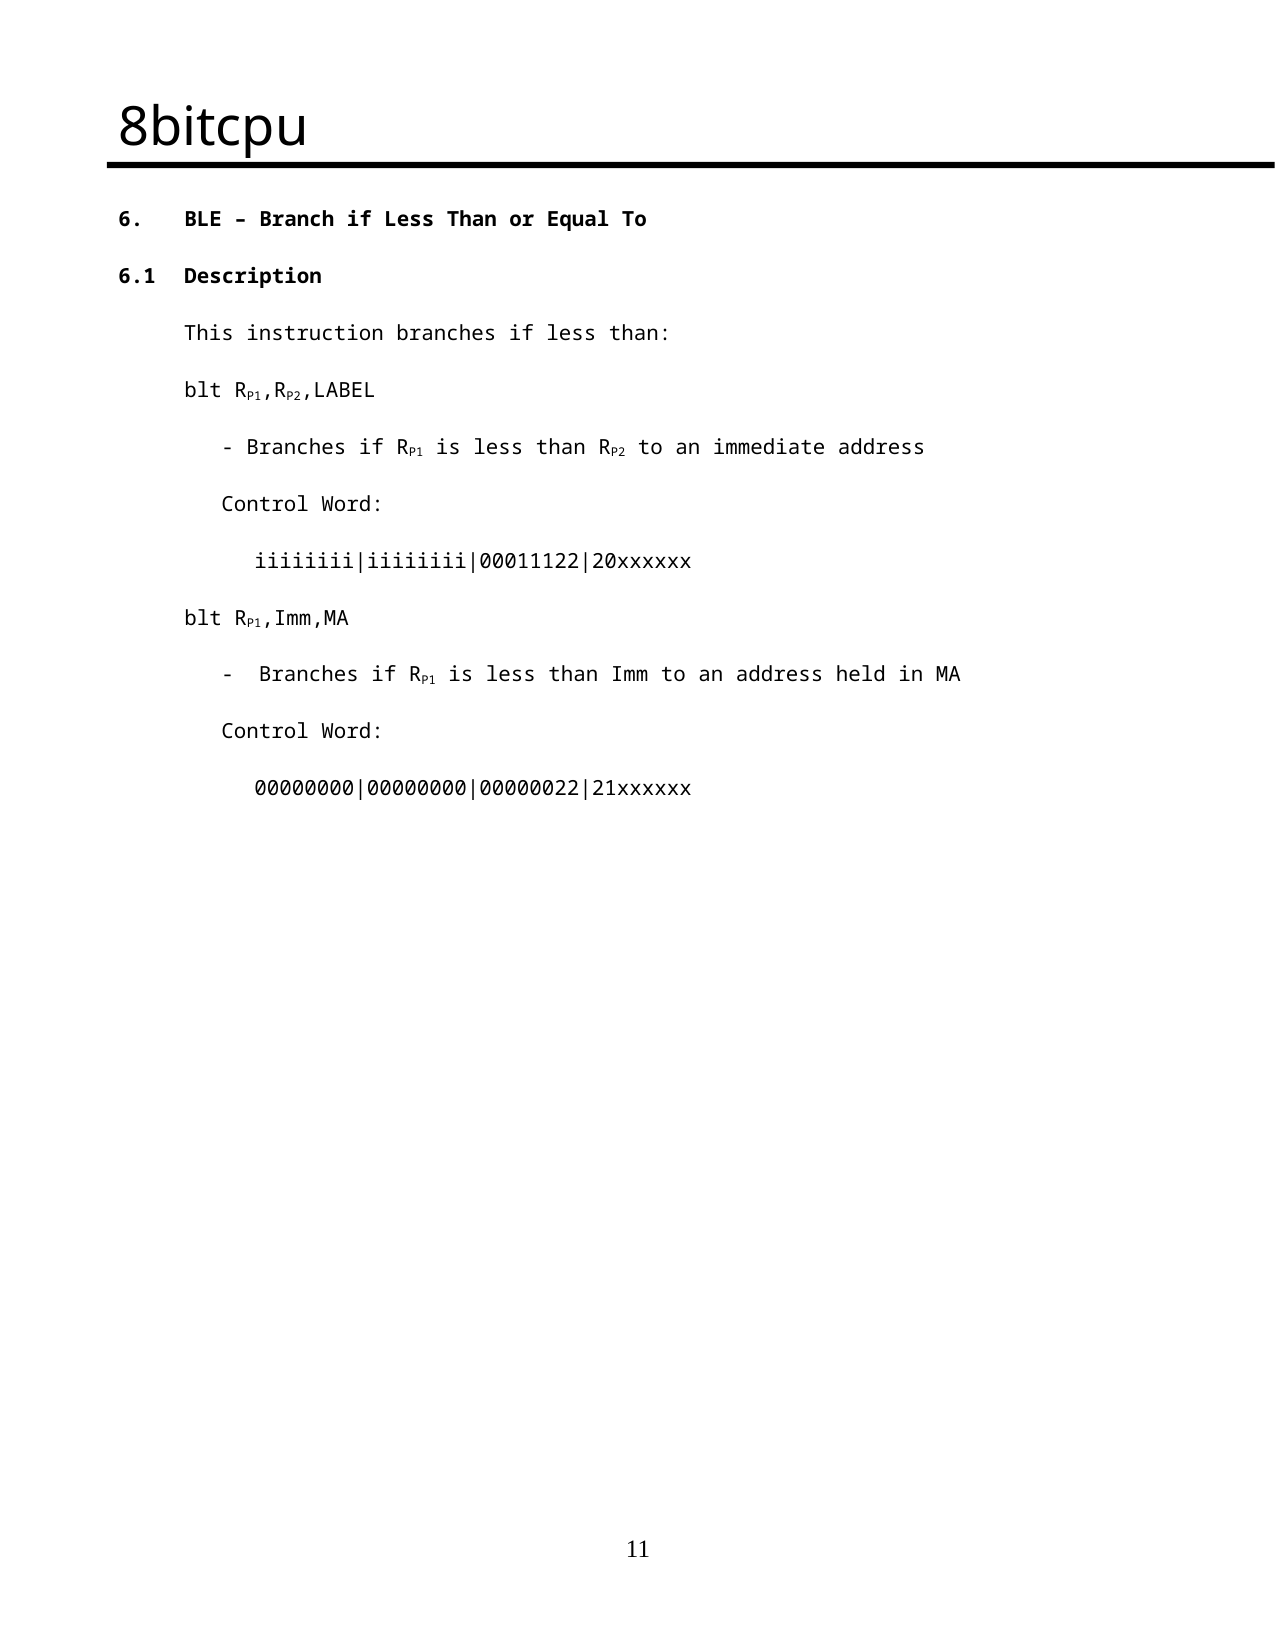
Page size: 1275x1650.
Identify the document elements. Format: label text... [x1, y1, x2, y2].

text 6.1 Description [118, 261, 1157, 290]
text blt RP1,Imm,MA [118, 603, 1157, 631]
text 00000000|00000000|00000022|21xxxxxx [221, 773, 1157, 802]
text - Branches if RP1 is less than RP2 to an immediate address [221, 432, 1157, 461]
text 6. BLE – Branch if Less Than or Equal To [118, 204, 1157, 233]
text Control Word: [221, 716, 1157, 745]
text - Branches if RP1 is less than Imm to an address held in MA [221, 659, 1157, 688]
text iiiiiiii|iiiiiiii|00011122|20xxxxxx [221, 546, 1157, 574]
text Control Word: [221, 489, 1157, 517]
text This instruction branches if less than: [184, 318, 1157, 347]
text blt RP1,RP2,LABEL [118, 375, 1157, 404]
